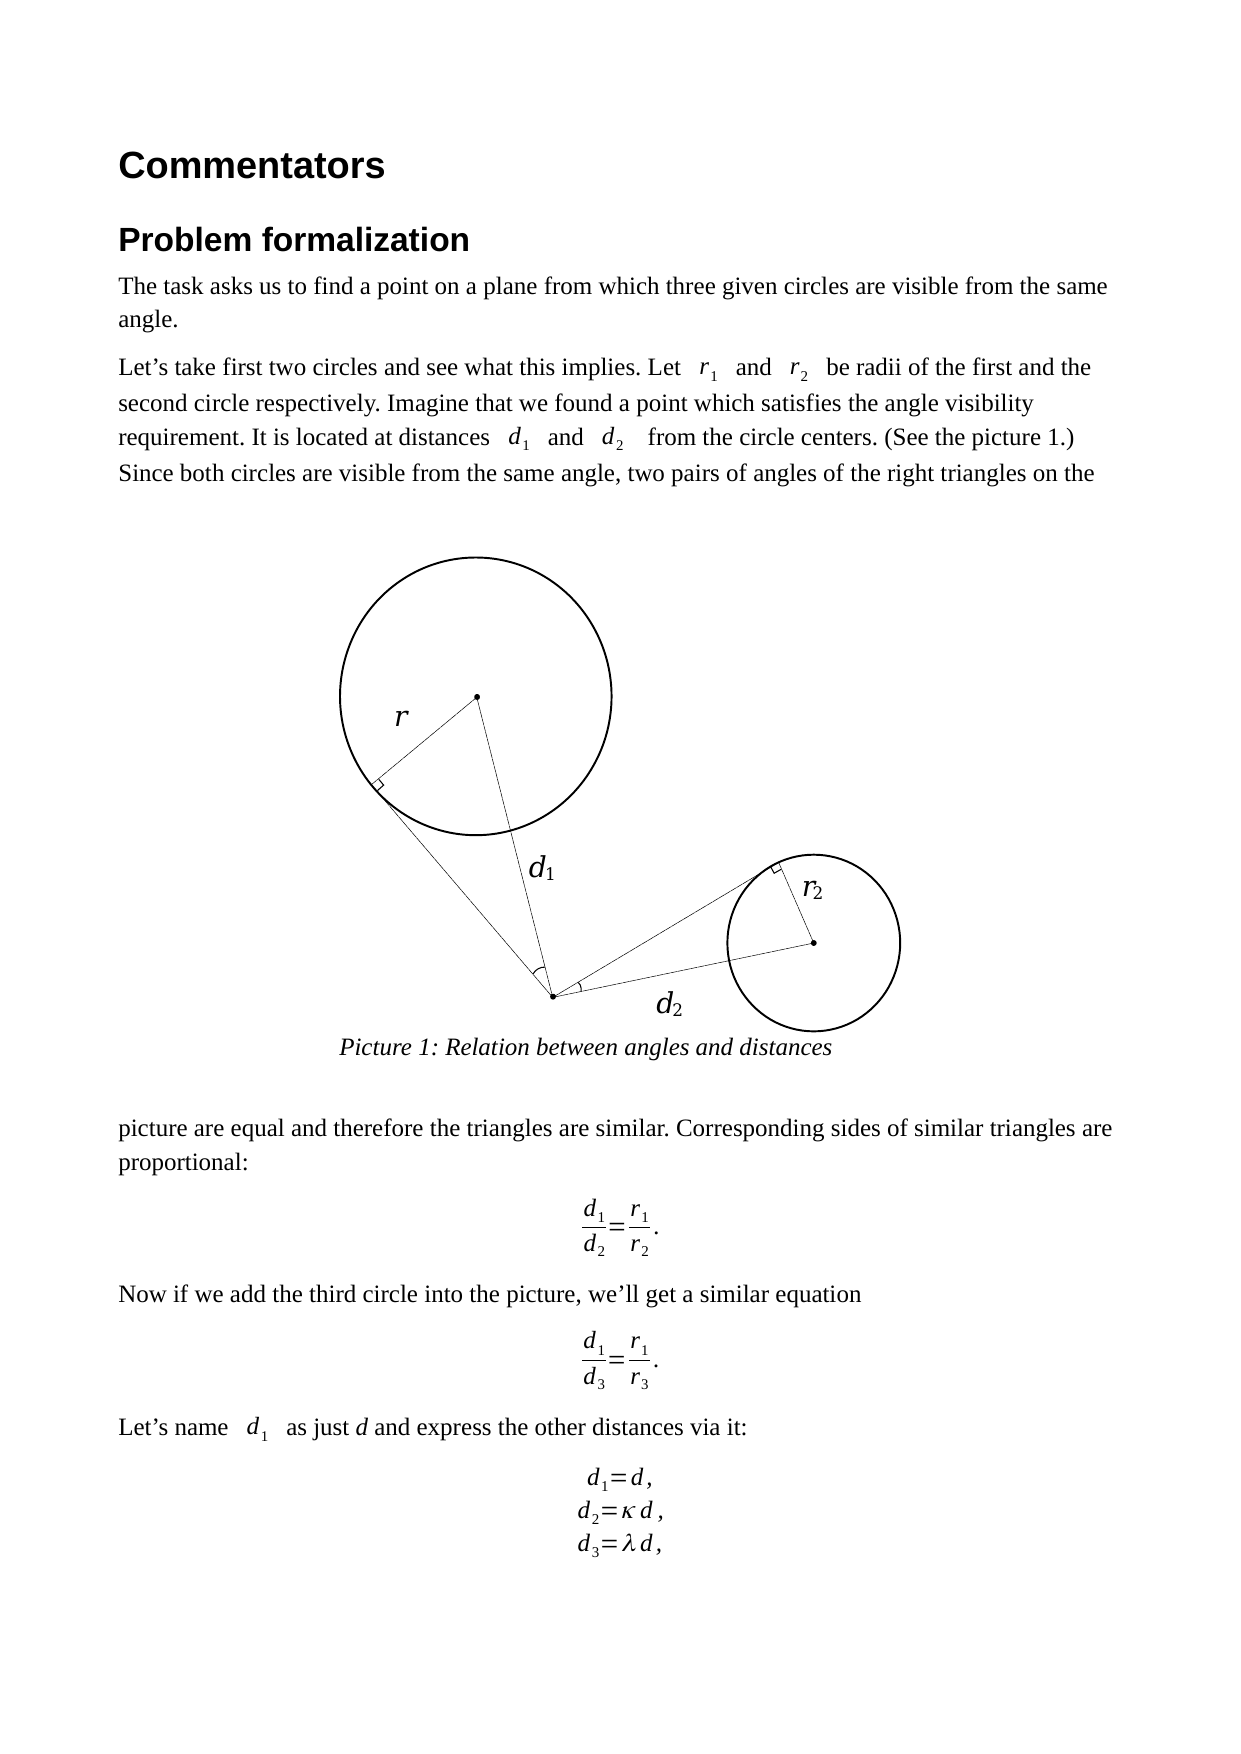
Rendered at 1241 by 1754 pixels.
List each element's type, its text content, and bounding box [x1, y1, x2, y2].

text Picture 1: Relation between angles and distances [339, 536, 901, 994]
text Now if we add the third circle into the picture, we’ll get a similar equation [118, 1279, 1122, 1308]
text The task asks us to find a point on a plane from which three given circles are visible from the same angle. [118, 271, 1122, 333]
subtitle Problem formalization [118, 220, 1122, 259]
text Picture 1: Relation between angles and distances [395, 810, 544, 972]
text Picture 1: Relation between angles and distances [731, 856, 899, 1030]
text Picture 1: Relation between angles and distances [379, 700, 509, 834]
text Picture 1: Relation between angles and distances [339, 713, 901, 1061]
text Picture 1: Relation between angles and distances [580, 881, 750, 990]
text Let’s take first two circles and see what this implies. Letandbe radii of the first and the second circle respectively. Imagine that we found a point which satisfies the angle visibility requirement. It is located at distancesand from the circle centers. (See the picture 1.) Since both circles are visible from the same angle, two pairs of angles of the right triangles on the picture are equal and therefore the triangles are similar. Corresponding sides of similar triangles are proportional: [118, 352, 1122, 1175]
subtitle Commentators [118, 143, 1122, 187]
text Picture 1: Relation between angles and distances [729, 869, 811, 959]
text Picture 1: Relation between angles and distances [341, 559, 610, 829]
text Let’s nameas just d and express the other distances via it: [118, 1412, 1122, 1444]
